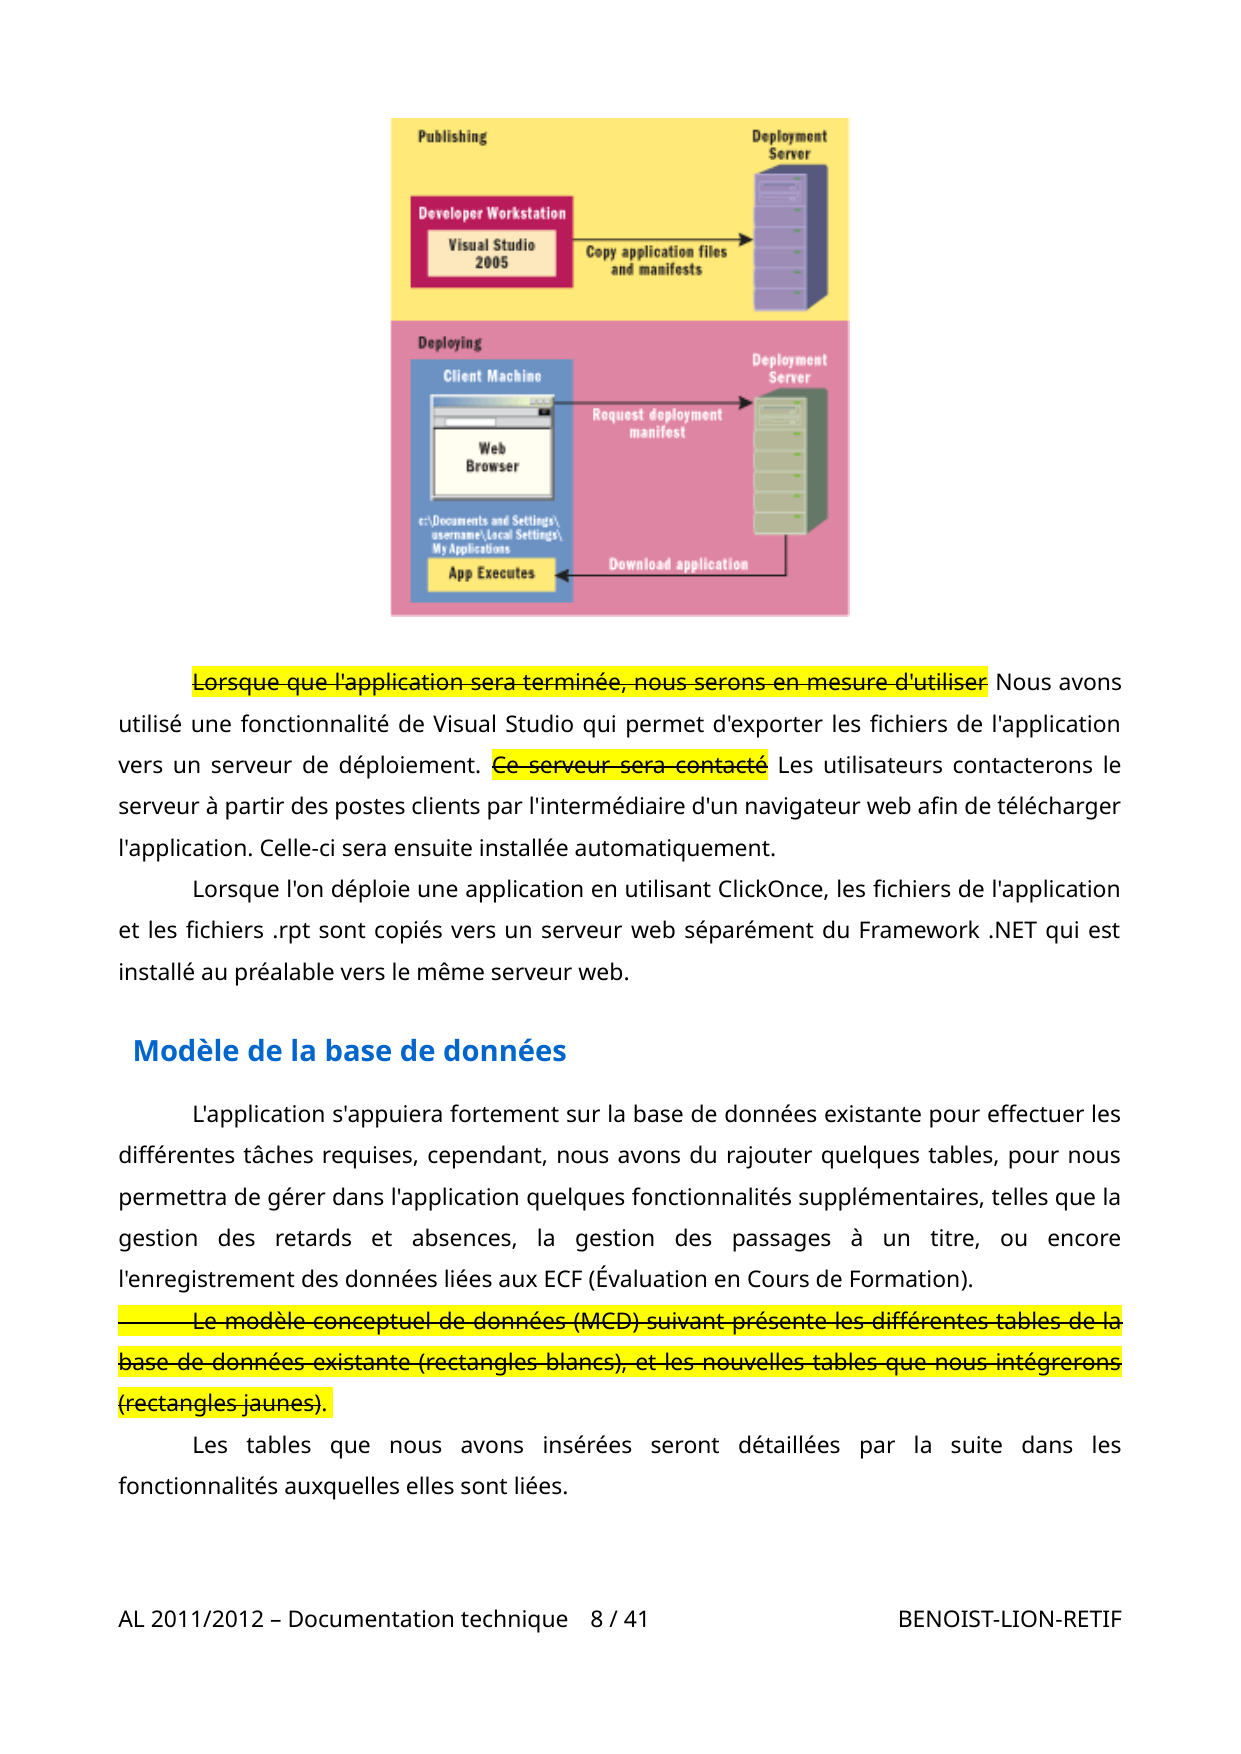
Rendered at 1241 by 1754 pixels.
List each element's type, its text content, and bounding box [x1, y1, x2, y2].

text Lorsque que l'application sera terminée, nous serons en mesure d'utiliser Nous avons utilisé une fonctionnalité de Visual Studio qui permet d'exporter les fichiers de l'application vers un serveur de déploiement. Ce serveur sera contacté Les utilisateurs contacterons le serveur à partir des postes clients par l'intermédiaire d'un navigateur web afin de télécharger l'application. Celle-ci sera ensuite installée automatiquement. [118, 658, 1122, 864]
text Le modèle conceptuel de données (MCD) suivant présente les différentes tables de la base de données existante (rectangles blancs), et les nouvelles tables que nous intégrerons (rectangles jaunes). [118, 1296, 1122, 1322]
text Les tables que nous avons insérées seront détaillées par la suite dans les fonctionnalités auxquelles elles sont liées. [118, 1420, 1122, 1503]
text Le modèle conceptuel de données (MCD) suivant présente les différentes tables de la base de données existante (rectangles blancs), et les nouvelles tables que nous intégrerons (rectangles jaunes). [118, 1324, 1122, 1363]
picture [390, 118, 850, 617]
text L'application s'appuiera fortement sur la base de données existante pour effectuer les différentes tâches requises, cependant, nous avons du rajouter quelques tables, pour nous permettra de gérer dans l'application quelques fonctionnalités supplémentaires, telles que la gestion des retards et absences, la gestion des passages à un titre, ou encore l'enregistrement des données liées aux ECF (Évaluation en Cours de Formation). [118, 1089, 1122, 1296]
text Le modèle conceptuel de données (MCD) suivant présente les différentes tables de la base de données existante (rectangles blancs), et les nouvelles tables que nous intégrerons (rectangles jaunes). [118, 1365, 1122, 1420]
text Lorsque l'on déploie une application en utilisant ClickOnce, les fichiers de l'application et les fichiers .rpt sont copiés vers un serveur web séparément du Framework .NET qui est installé au préalable vers le même serveur web. [118, 864, 1122, 988]
subtitle Modèle de la base de données [132, 1030, 1122, 1069]
